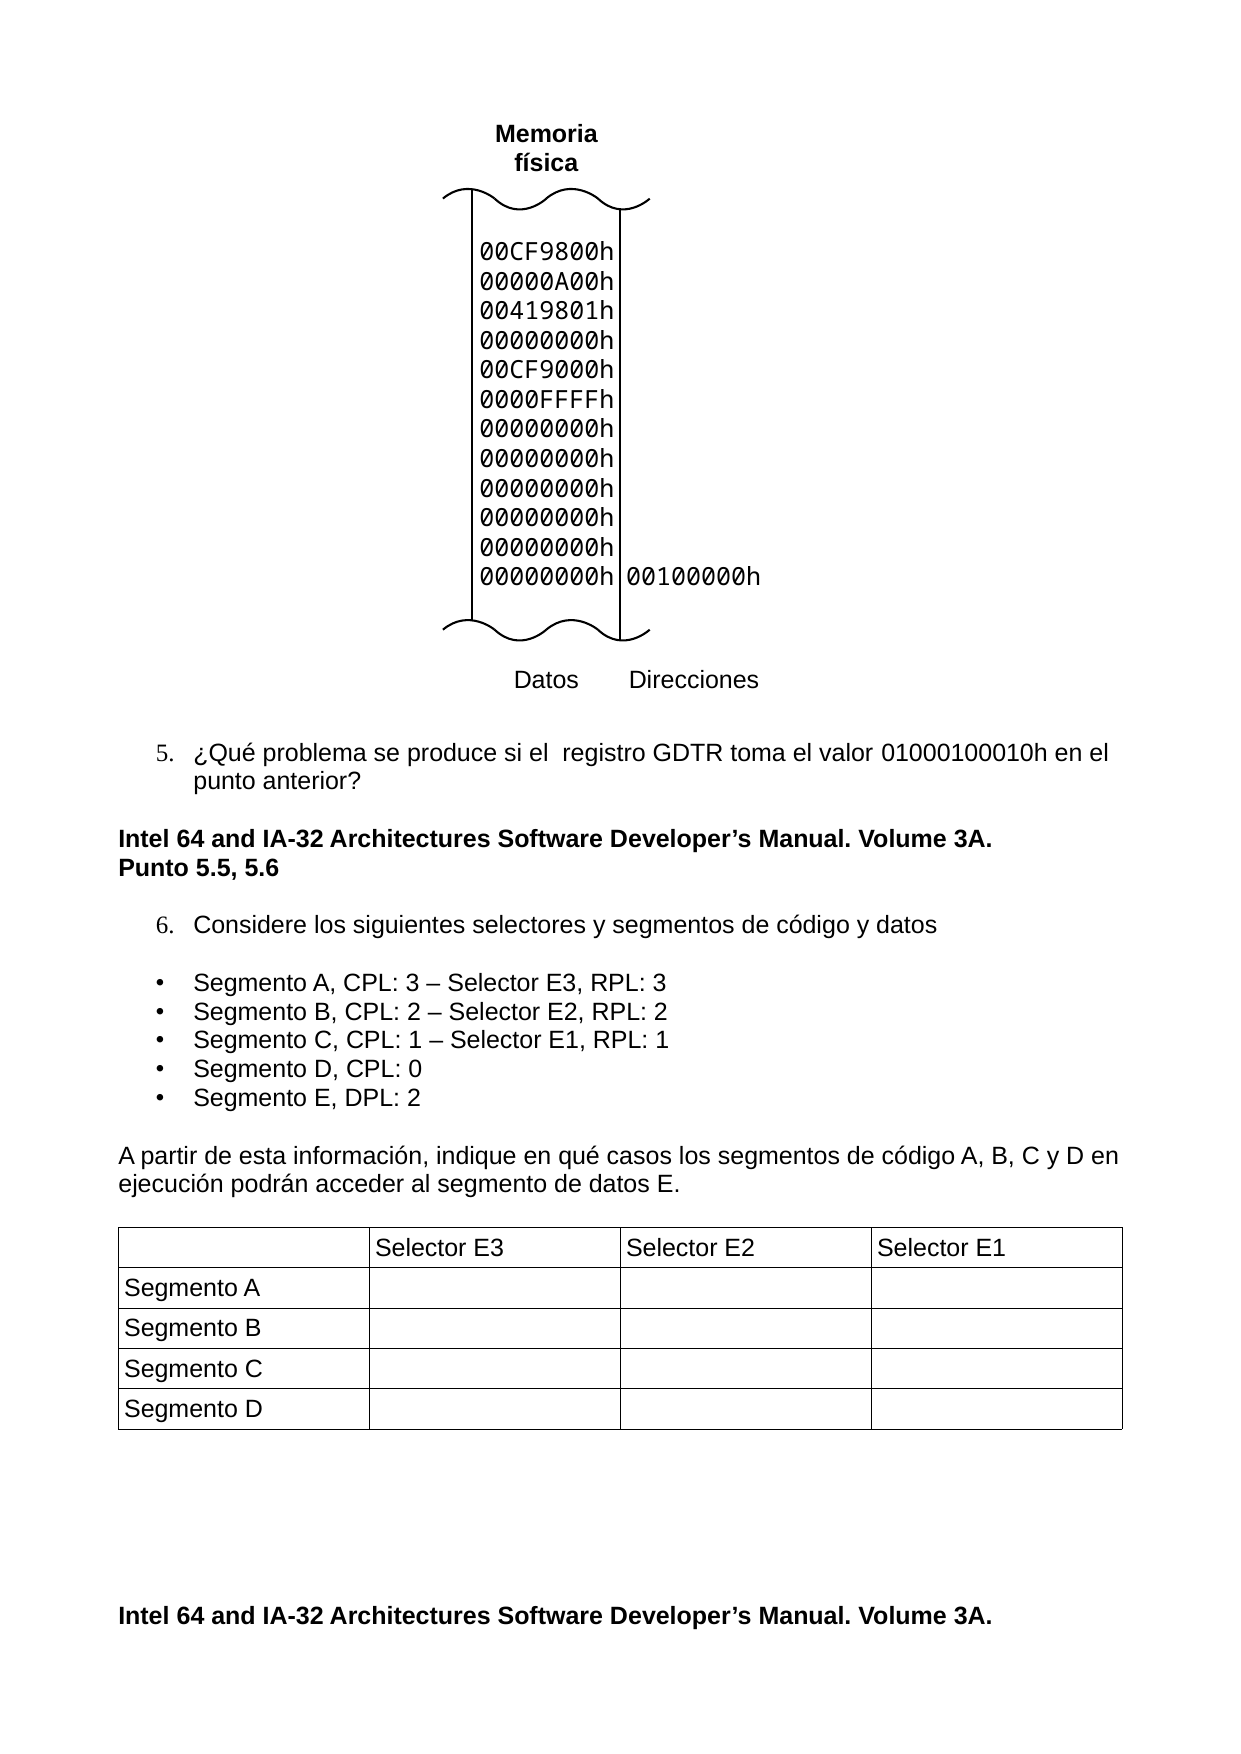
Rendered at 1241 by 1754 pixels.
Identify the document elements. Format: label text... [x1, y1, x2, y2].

table_cell [621, 1309, 871, 1348]
text Intel 64 and IA-32 Architectures Software Developer’s Manual. Volume 3A. [118, 824, 1122, 853]
table_cell Segmento A [119, 1268, 369, 1308]
text Intel 64 and IA-32 Architectures Software Developer’s Manual. Volume 3A. [118, 1601, 1122, 1630]
table_header Selector E1 [872, 1228, 1122, 1267]
table_cell [872, 1349, 1122, 1388]
text Punto 5.5, 5.6 [118, 853, 1122, 881]
table_cell Segmento B [119, 1309, 369, 1348]
table_cell Segmento C [119, 1349, 369, 1388]
table_cell [370, 1349, 620, 1388]
list Considere los siguientes selectores y segmentos de código y datos [156, 910, 1122, 939]
table_cell [872, 1309, 1122, 1348]
table_header Selector E3 [370, 1228, 620, 1267]
table_cell [370, 1309, 620, 1348]
table_cell [370, 1389, 620, 1428]
table_cell [621, 1349, 871, 1388]
table_cell [872, 1268, 1122, 1308]
table_cell [370, 1268, 620, 1308]
table_cell [621, 1389, 871, 1428]
table_cell Segmento D [119, 1389, 369, 1428]
list Segmento E, DPL: 2 [156, 1083, 1122, 1112]
list ¿Qué problema se produce si el registro GDTR toma el valor 01000100010h en el punto anterior? [156, 737, 1122, 795]
table_header [119, 1228, 369, 1267]
list Segmento B, CPL: 2 – Selector E2, RPL: 2 [156, 997, 1122, 1025]
list Segmento A, CPL: 3 – Selector E3, RPL: 3 [156, 968, 1122, 997]
list Segmento D, CPL: 0 [156, 1054, 1122, 1083]
list Segmento C, CPL: 1 – Selector E1, RPL: 1 [156, 1025, 1122, 1054]
table_header Selector E2 [621, 1228, 871, 1267]
text A partir de esta información, indique en qué casos los segmentos de código A, B, C y D en ejecución podrán acceder al segmento de datos E. [118, 1141, 1122, 1198]
table_cell [872, 1389, 1122, 1428]
table_cell [621, 1268, 871, 1308]
